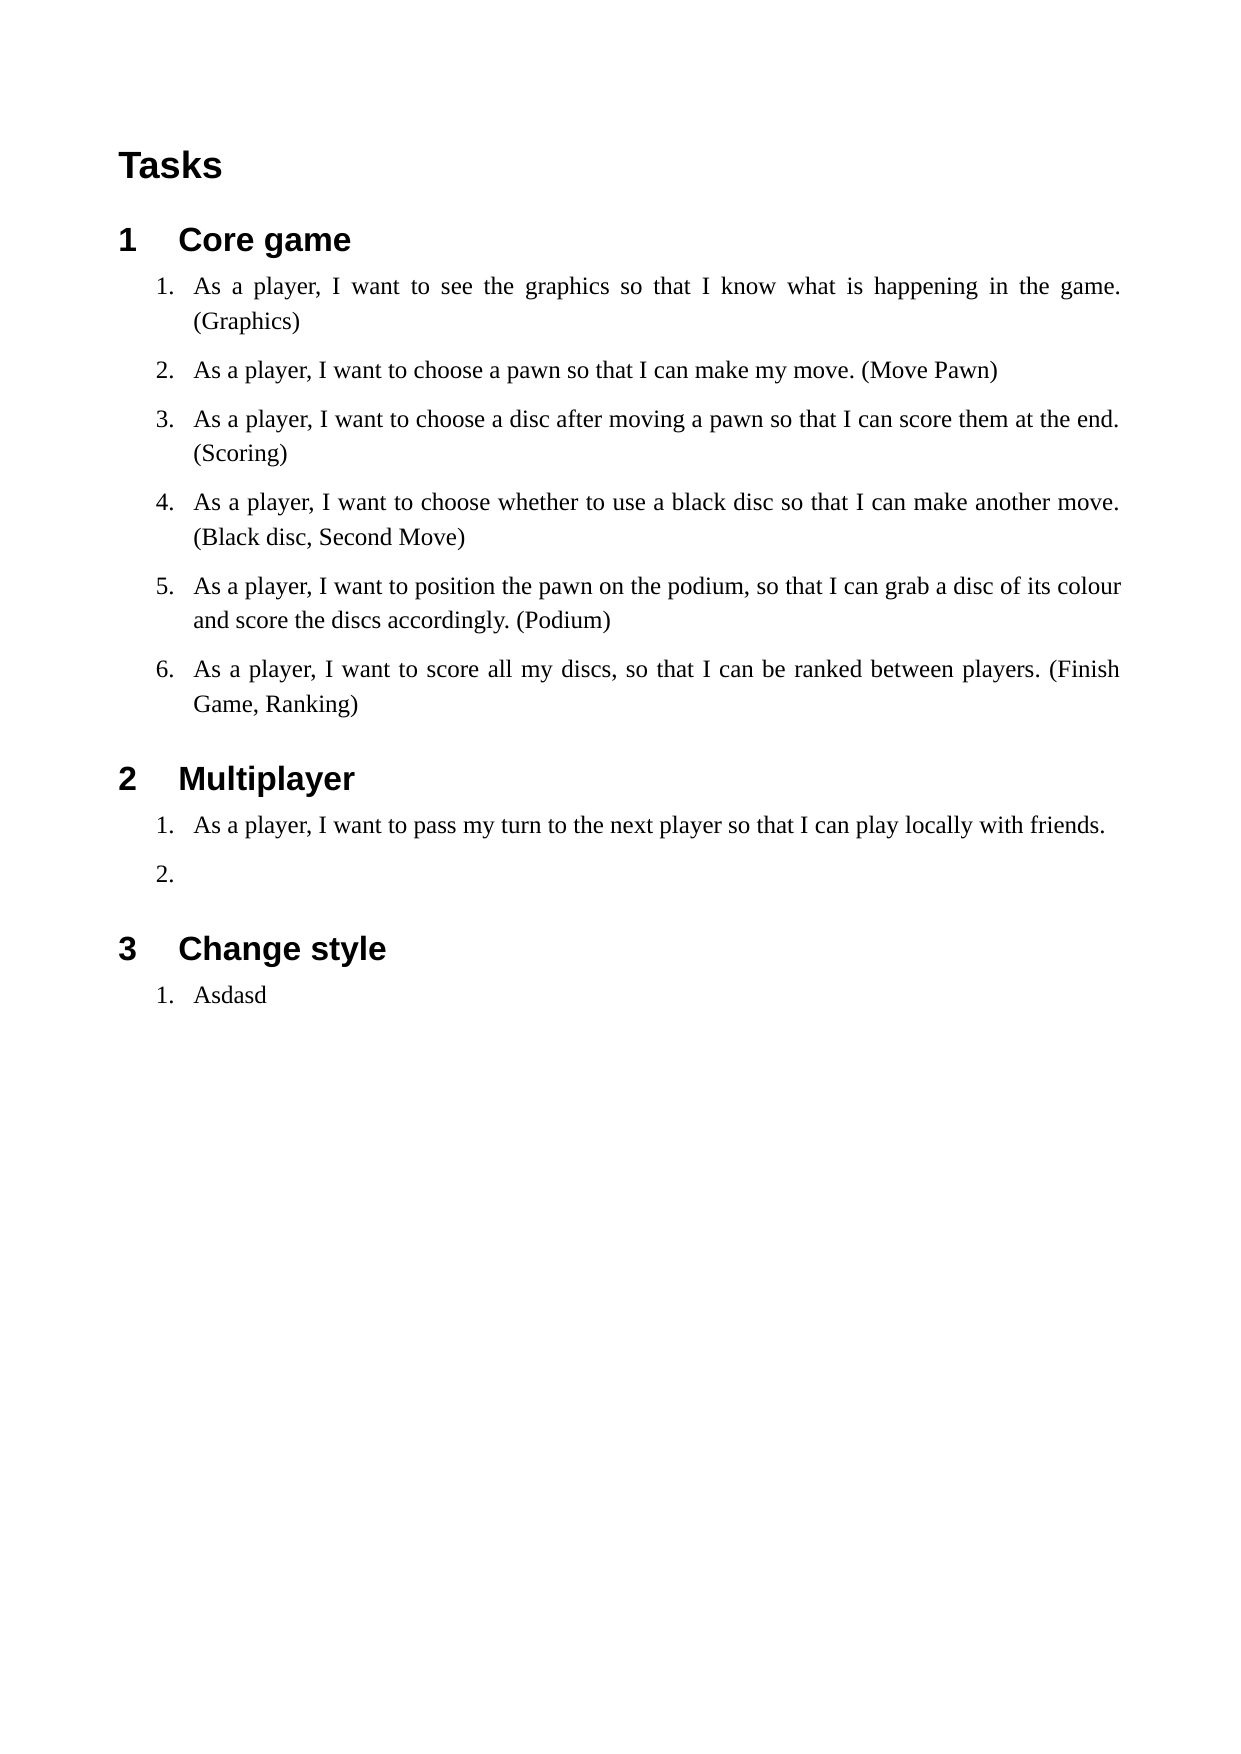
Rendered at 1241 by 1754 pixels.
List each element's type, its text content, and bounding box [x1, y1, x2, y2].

list As a player, I want to position the pawn on the podium, so that I can grab a disc of its colour and score the discs accordingly. (Podium) [156, 571, 1122, 634]
subtitle Multiplayer [118, 759, 1122, 797]
list Asdasd [156, 980, 1122, 1009]
list As a player, I want to choose a pawn so that I can make my move. (Move Pawn) [156, 355, 1122, 383]
list As a player, I want to score all my discs, so that I can be ranked between players. (Finish Game, Ranking) [156, 654, 1122, 718]
subtitle Change style [118, 929, 1122, 968]
subtitle Core game [118, 220, 1122, 259]
list As a player, I want to see the graphics so that I know what is happening in the game. (Graphics) [156, 271, 1122, 334]
subtitle Tasks [118, 143, 1122, 187]
list As a player, I want to choose whether to use a black disc so that I can make another move. (Black disc, Second Move) [156, 487, 1122, 551]
list As a player, I want to choose a disc after moving a pawn so that I can score them at the end. (Scoring) [156, 404, 1122, 467]
list As a player, I want to pass my turn to the next player so that I can play locally with friends. [156, 810, 1122, 839]
